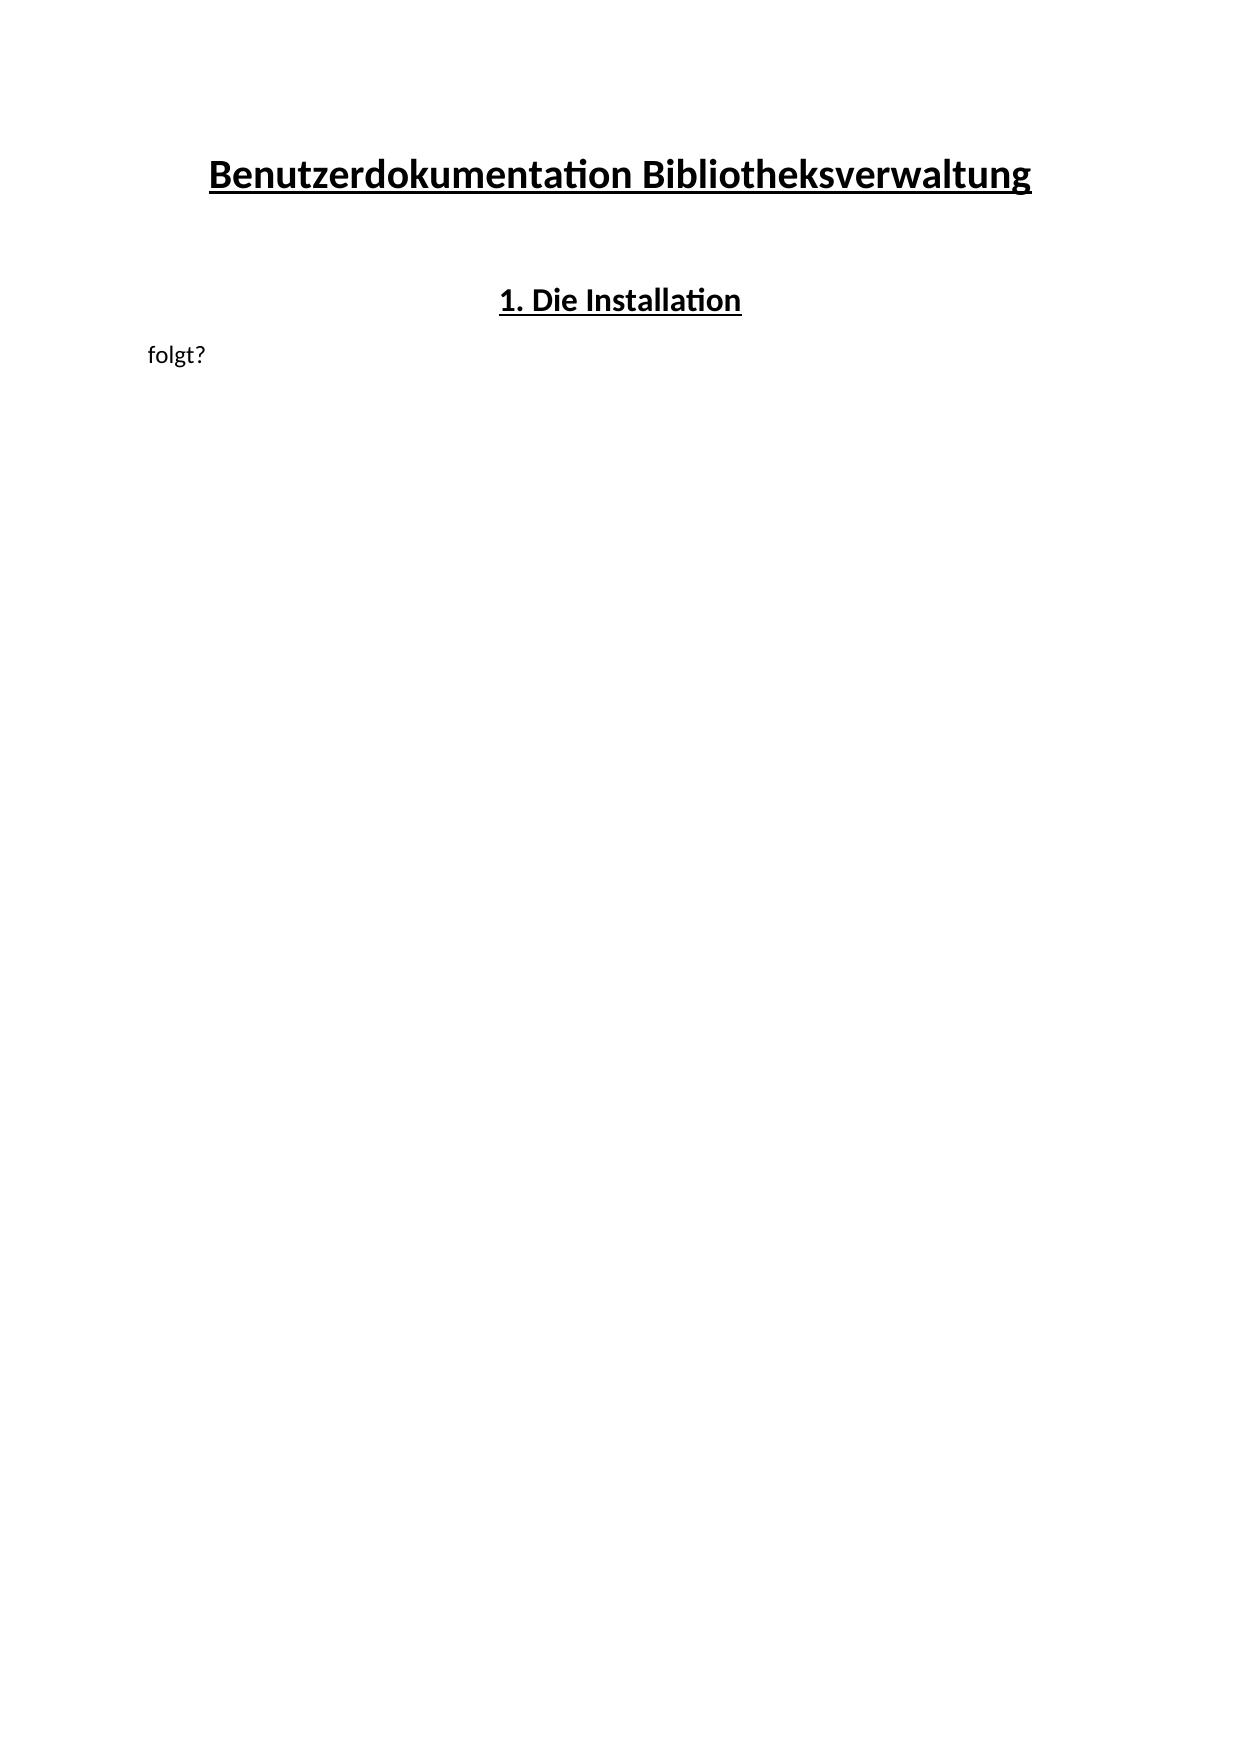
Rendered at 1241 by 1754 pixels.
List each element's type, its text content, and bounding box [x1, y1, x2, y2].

text folgt? [148, 339, 1093, 369]
text 1. Die Installation [148, 279, 1093, 319]
text Benutzerdokumentation Bibliotheksverwaltung [148, 148, 1093, 198]
